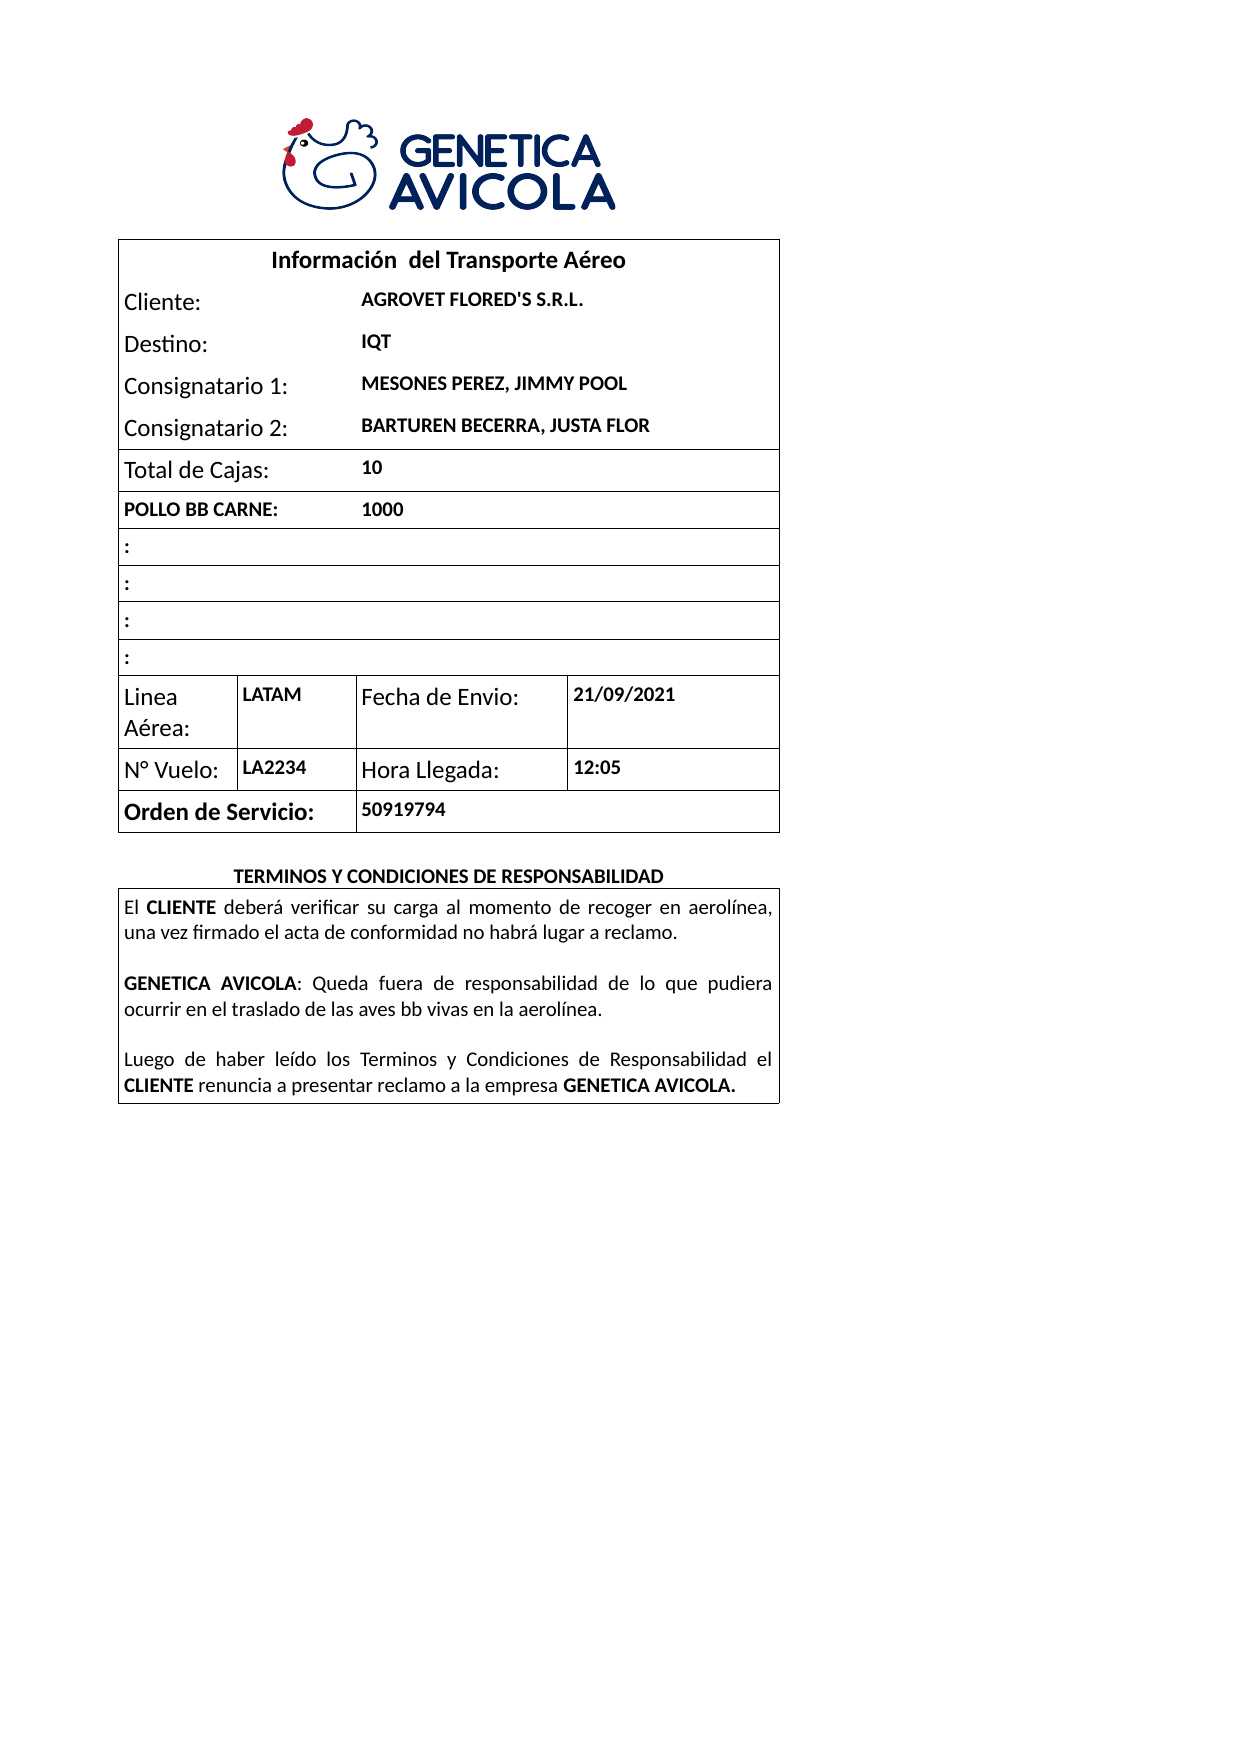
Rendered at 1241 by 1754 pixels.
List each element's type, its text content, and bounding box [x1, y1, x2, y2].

table_cell POLLO BB CARNE: [119, 492, 356, 527]
table_cell LA2234 [238, 749, 356, 790]
picture [282, 118, 616, 210]
table_cell Consignatario 2: [119, 406, 356, 448]
table_cell : [119, 602, 356, 638]
table_cell [356, 566, 779, 601]
table_cell MESONES PEREZ, JIMMY POOL [356, 365, 779, 406]
table_header Información del Transporte Aéreo [119, 240, 779, 281]
table_cell N° Vuelo: [119, 749, 237, 790]
table_cell [356, 640, 779, 675]
table_cell Consignatario 1: [119, 365, 356, 406]
table_cell Total de Cajas: [119, 450, 356, 491]
table_cell : [119, 529, 356, 564]
table_cell [356, 602, 779, 638]
table_cell IQT [356, 323, 779, 364]
table_cell Destino: [119, 323, 356, 364]
table_cell 1000 [356, 492, 779, 527]
table_cell BARTUREN BECERRA, JUSTA FLOR [356, 406, 779, 448]
table_cell AGROVET FLORED'S S.R.L. [356, 281, 779, 322]
table_cell El CLIENTE deberá verificar su carga al momento de recoger en aerolínea, una vez firmado el acta de conformidad no habrá lugar a reclamo. GENETICA AVICOLA: Queda fuera de responsabilidad de lo que pudiera ocurrir en el traslado de las aves bb vivas en la aerolínea. Luego de haber leído los Terminos y Condiciones de Responsabilidad el CLIENTE renuncia a presentar reclamo a la empresa GENETICA AVICOLA. [119, 889, 779, 1103]
table_cell : [119, 640, 356, 675]
table_cell 50919794 [357, 791, 779, 832]
table_cell Linea Aérea: [119, 676, 237, 748]
table_cell LATAM [238, 676, 356, 748]
table_cell Fecha de Envio: [357, 676, 567, 748]
table_cell 12:05 [568, 749, 779, 790]
table_cell 10 [356, 450, 779, 491]
table_cell [356, 529, 779, 564]
table_cell Cliente: [119, 281, 356, 322]
table_cell : [119, 566, 356, 601]
table_cell Hora Llegada: [357, 749, 567, 790]
table_cell 21/09/2021 [568, 676, 779, 748]
table_cell TERMINOS Y CONDICIONES DE RESPONSABILIDAD [118, 833, 779, 888]
table_cell Orden de Servicio: [119, 791, 356, 832]
